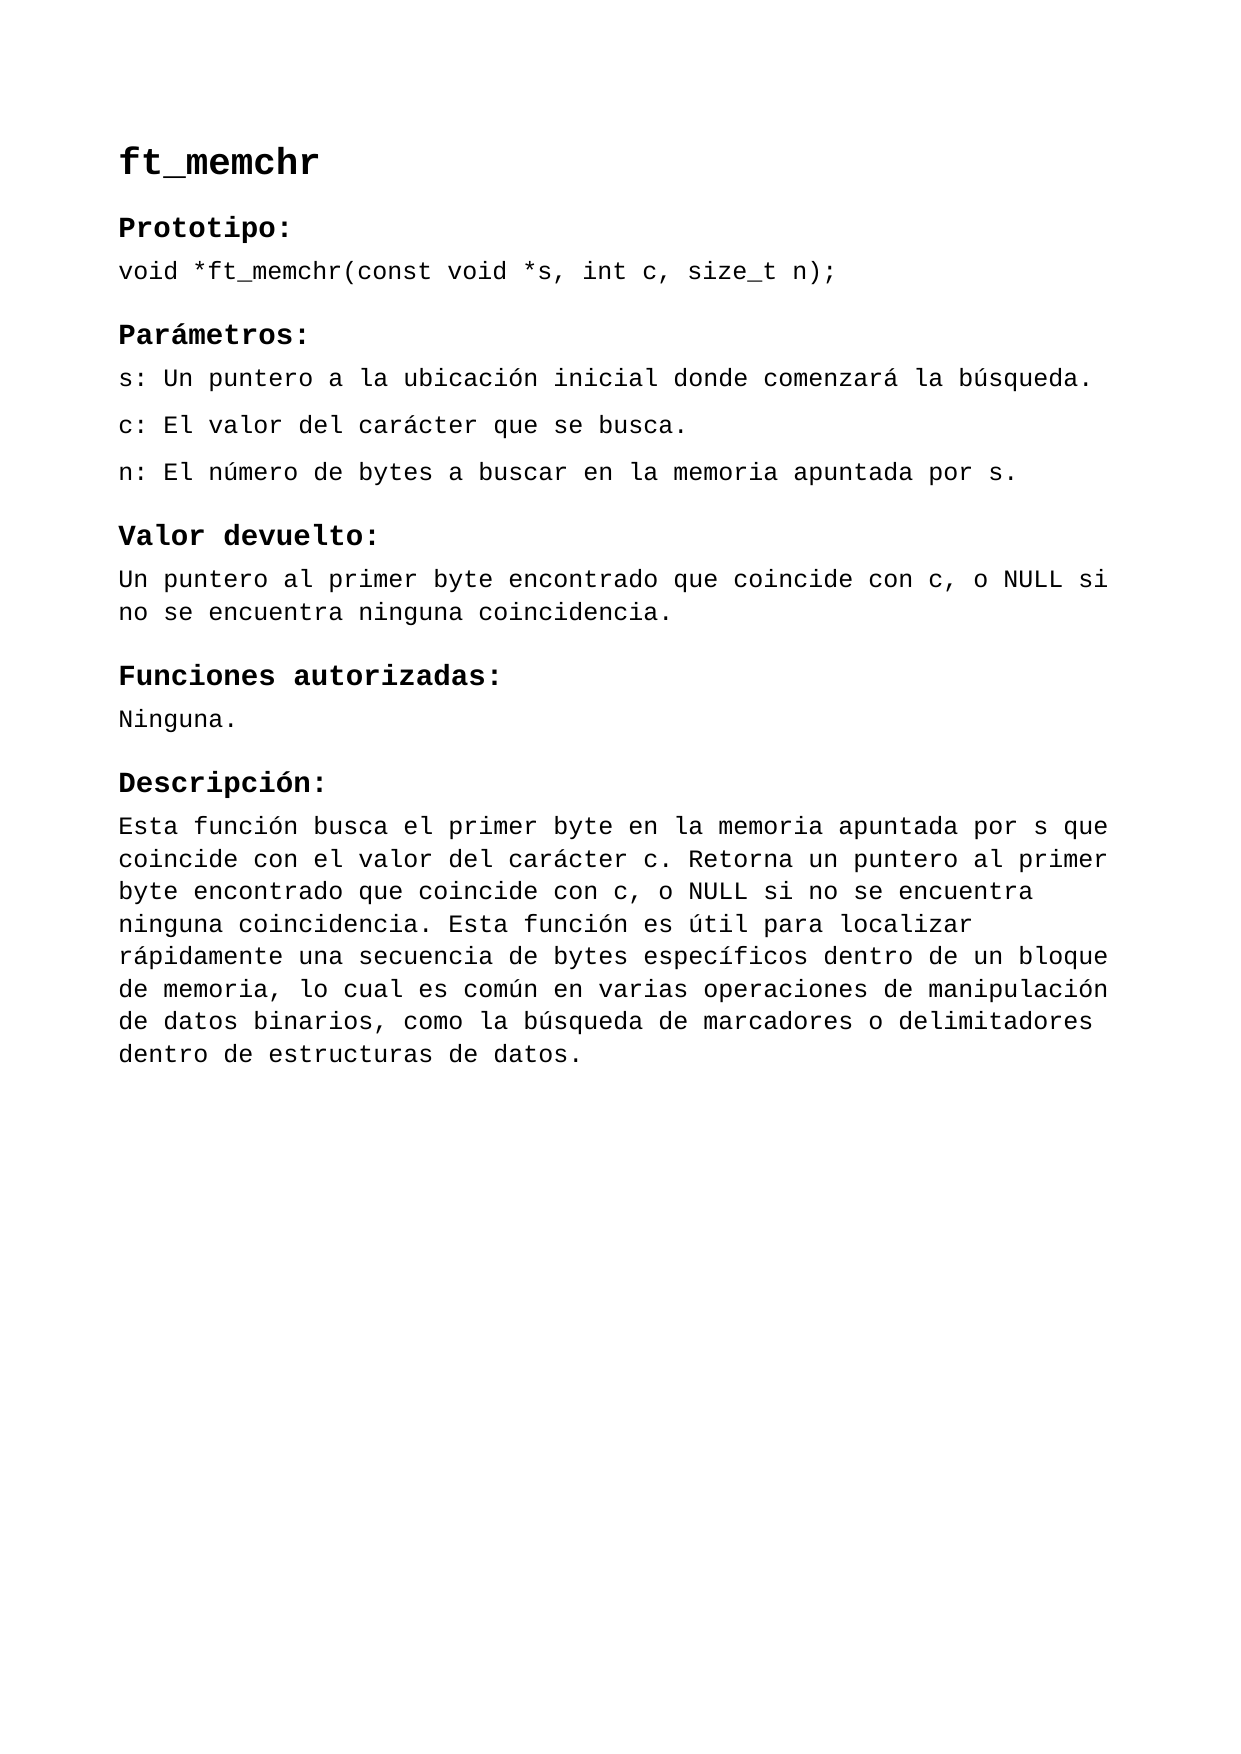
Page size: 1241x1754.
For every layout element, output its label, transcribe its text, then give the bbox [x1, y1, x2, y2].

text Ninguna. [118, 706, 1122, 735]
text Esta función busca el primer byte en la memoria apuntada por s que coincide con el valor del carácter c. Retorna un puntero al primer byte encontrado que coincide con c, o NULL si no se encuentra ninguna coincidencia. Esta función es útil para localizar rápidamente una secuencia de bytes específicos dentro de un bloque de memoria, lo cual es común en varias operaciones de manipulación de datos binarios, como la búsqueda de marcadores o delimitadores dentro de estructuras de datos. [118, 814, 1122, 1069]
text s: Un puntero a la ubicación inicial donde comenzará la búsqueda. [118, 365, 1122, 394]
text void *ft_memchr(const void *s, int c, size_t n); [118, 258, 1122, 287]
subtitle ft_memchr [118, 143, 1122, 186]
subtitle Funciones autorizadas: [118, 661, 1122, 694]
subtitle Valor devuelto: [118, 521, 1122, 554]
subtitle Parámetros: [118, 320, 1122, 353]
text n: El número de bytes a buscar en la memoria apuntada por s. [118, 459, 1122, 488]
text c: El valor del carácter que se busca. [118, 412, 1122, 441]
subtitle Prototipo: [118, 213, 1122, 246]
subtitle Descripción: [118, 768, 1122, 801]
text Un puntero al primer byte encontrado que coincide con c, o NULL si no se encuentra ninguna coincidencia. [118, 567, 1122, 628]
